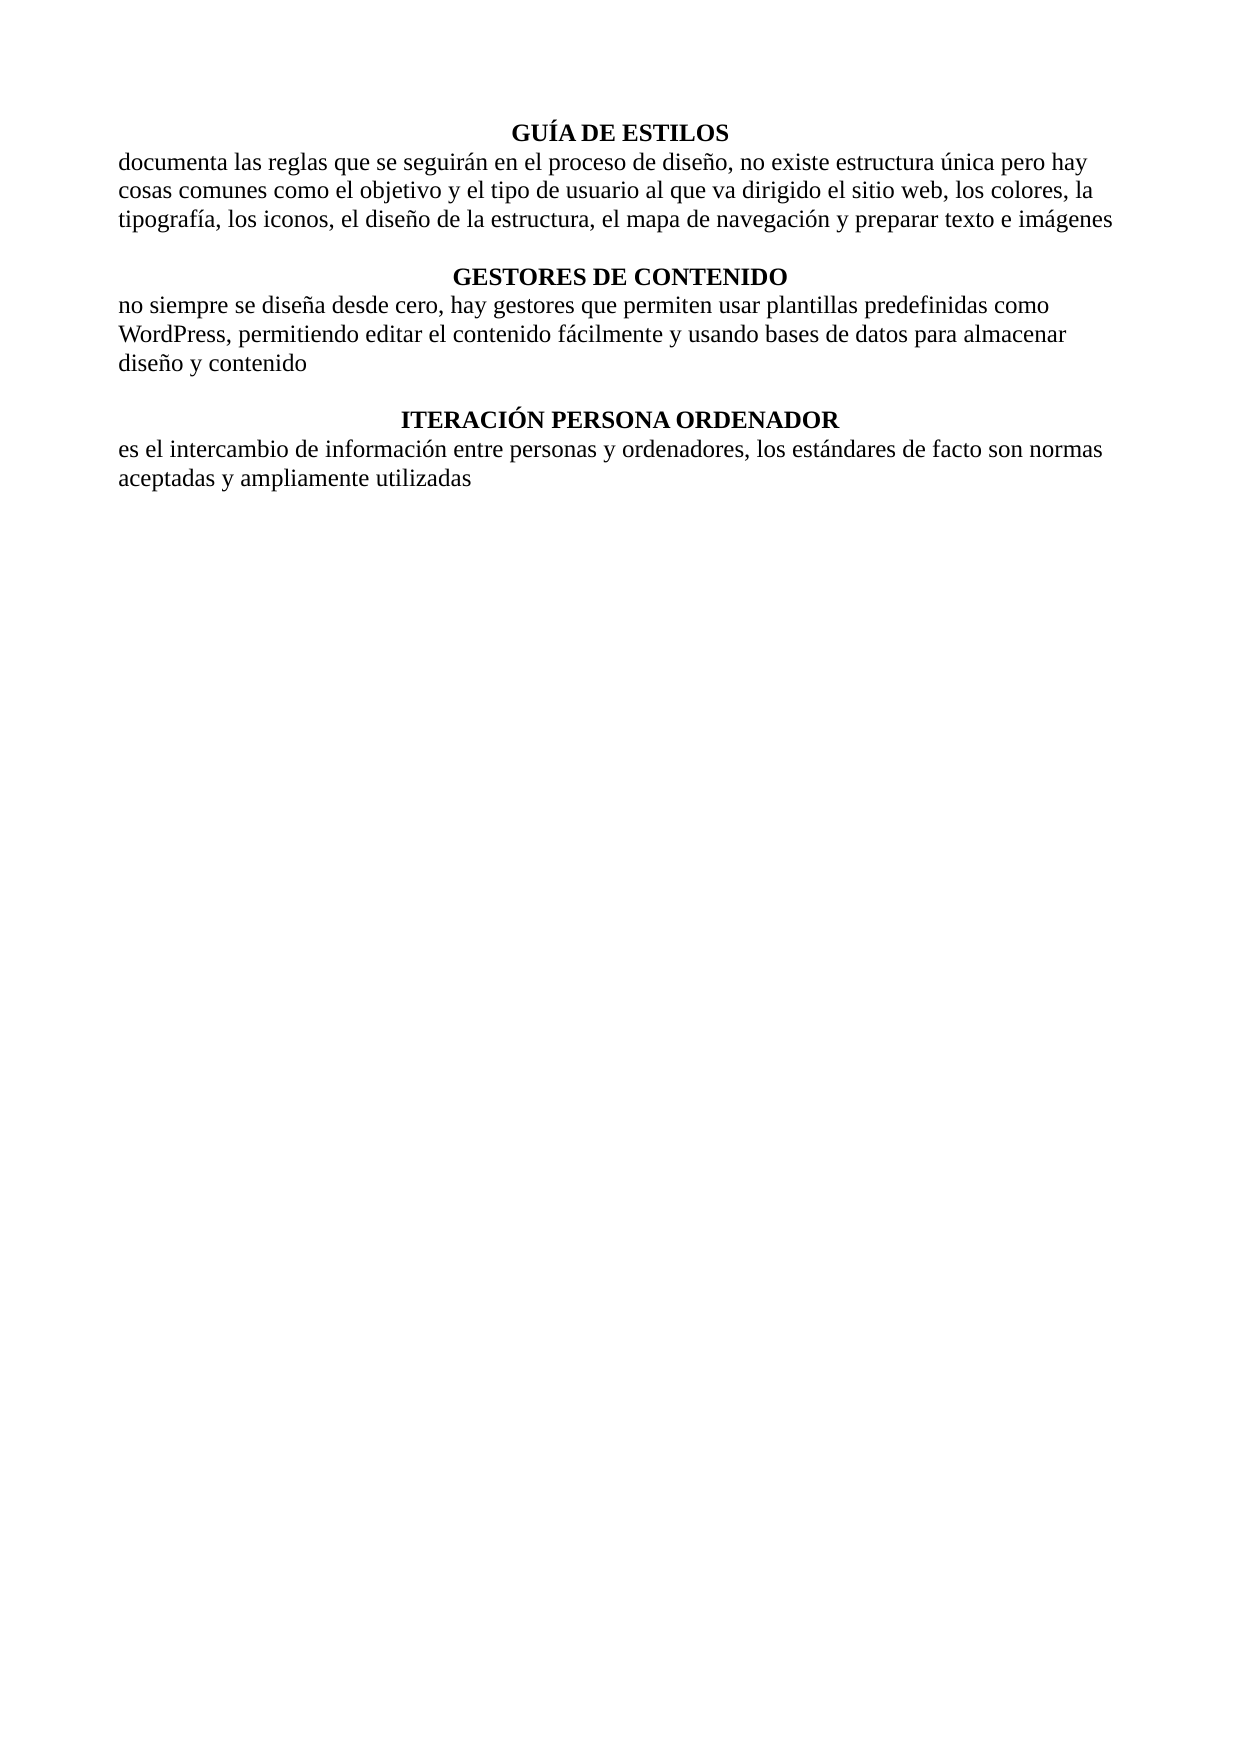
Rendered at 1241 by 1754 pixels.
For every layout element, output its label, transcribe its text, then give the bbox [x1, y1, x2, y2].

text es el intercambio de información entre personas y ordenadores, los estándares de facto son normas aceptadas y ampliamente utilizadas [118, 434, 1122, 492]
text ITERACIÓN PERSONA ORDENADOR [118, 406, 1122, 434]
text no siempre se diseña desde cero, hay gestores que permiten usar plantillas predefinidas como WordPress, permitiendo editar el contenido fácilmente y usando bases de datos para almacenar diseño y contenido [118, 291, 1122, 377]
text GESTORES DE CONTENIDO [118, 262, 1122, 291]
text documenta las reglas que se seguirán en el proceso de diseño, no existe estructura única pero hay cosas comunes como el objetivo y el tipo de usuario al que va dirigido el sitio web, los colores, la tipografía, los iconos, el diseño de la estructura, el mapa de navegación y preparar texto e imágenes [118, 147, 1122, 233]
text GUÍA DE ESTILOS [118, 118, 1122, 147]
